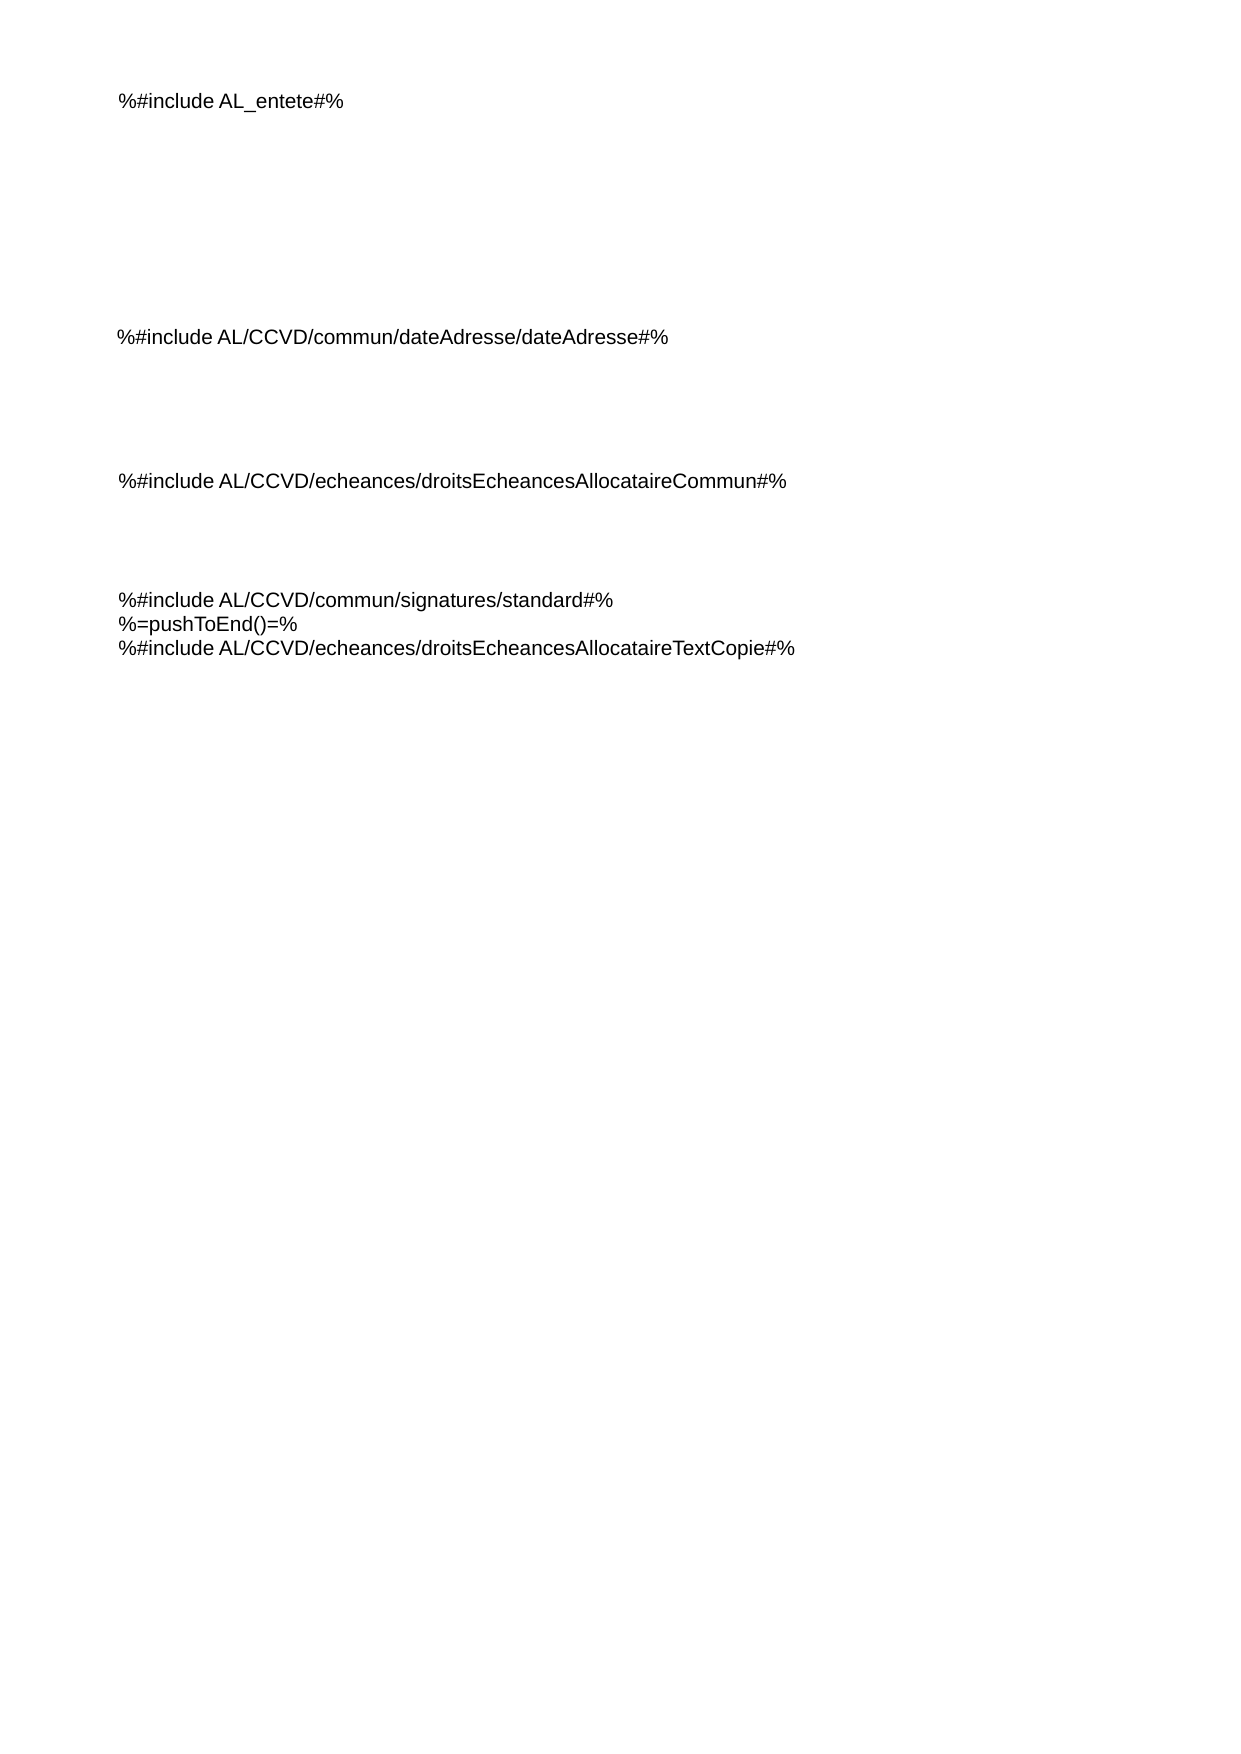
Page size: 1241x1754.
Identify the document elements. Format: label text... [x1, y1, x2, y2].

text %#include AL/CCVD/echeances/droitsEcheancesAllocataireTextCopie#% [118, 636, 1122, 660]
text %=pushToEnd()=% [118, 612, 1122, 636]
text %#include AL/CCVD/echeances/droitsEcheancesAllocataireCommun#% [118, 468, 1122, 492]
text %#include AL/CCVD/commun/dateAdresse/dateAdresse#% [117, 325, 1131, 349]
text %#include AL/CCVD/commun/signatures/standard#% [118, 588, 1122, 612]
